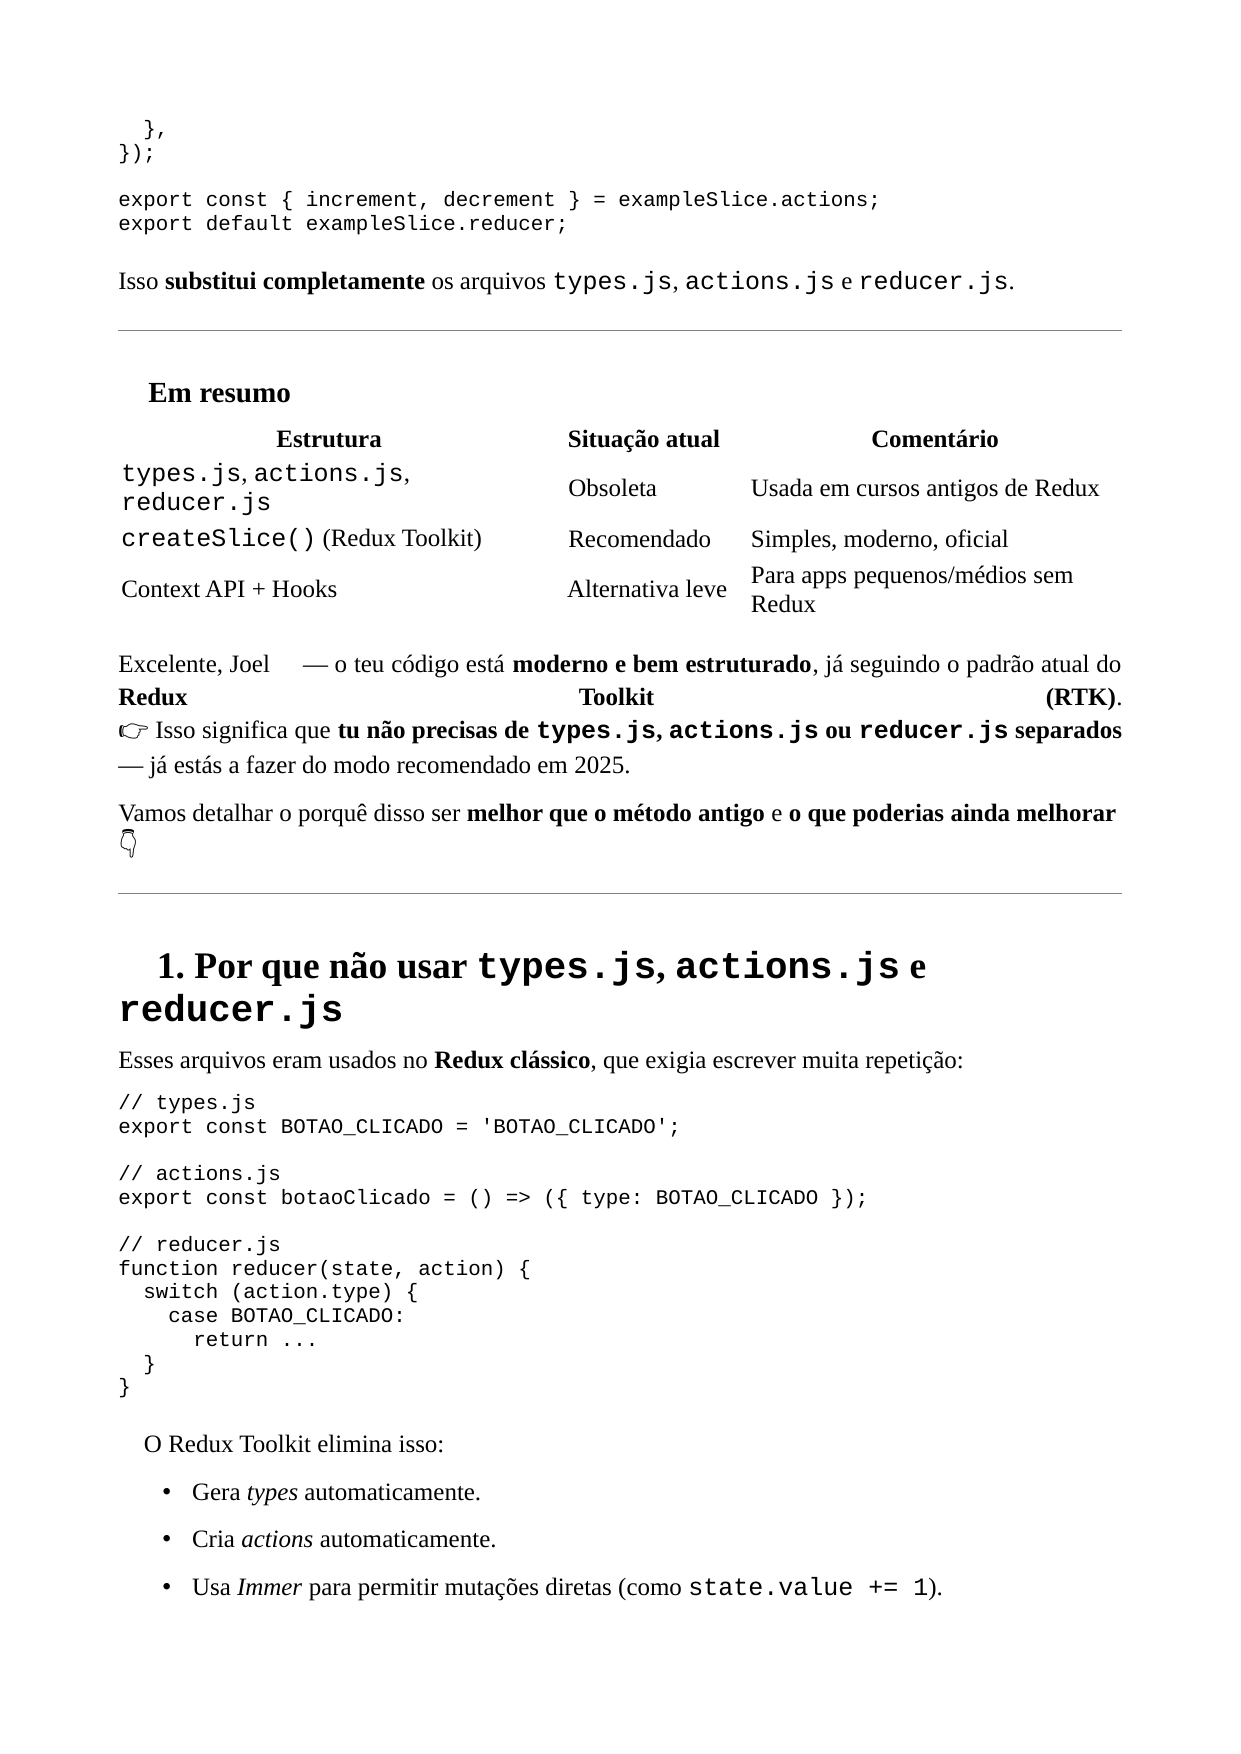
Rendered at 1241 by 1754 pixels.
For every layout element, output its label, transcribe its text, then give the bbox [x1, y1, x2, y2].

text switch (action.type) { [118, 1282, 1122, 1305]
subtitle 🧭 Em resumo [118, 375, 1122, 408]
table_cell types.js, actions.js, reducer.js [118, 455, 539, 520]
subtitle 🧩 1. Por que não usar types.js, actions.js e reducer.js [118, 943, 1122, 1032]
text case BOTAO_CLICADO: [118, 1305, 1122, 1329]
table_cell createSlice() (Redux Toolkit) [118, 520, 539, 557]
text export const botaoClicado = () => ({ type: BOTAO_CLICADO }); [118, 1187, 1122, 1211]
table_header Estrutura [118, 421, 539, 455]
table_cell ✅ Recomendado [540, 520, 748, 557]
text } [118, 1352, 1122, 1376]
table_cell Para apps pequenos/médios sem Redux [748, 557, 1122, 620]
table_cell Usada em cursos antigos de Redux [748, 455, 1122, 520]
list Usa Immer para permitir mutações diretas (como state.value += 1). [162, 1572, 1122, 1603]
table_cell ✅ Alternativa leve [540, 557, 748, 620]
text // actions.js [118, 1163, 1122, 1187]
table_cell ❌ Obsoleta [540, 455, 748, 520]
text export default exampleSlice.reducer; [118, 213, 1122, 236]
list Cria actions automaticamente. [162, 1524, 1122, 1553]
text Excelente, Joel 👏 — o teu código está moderno e bem estruturado, já seguindo o padrão atual do Redux Toolkit (RTK). 👉 Isso significa que tu não precisas de types.js, actions.js ou reducer.js separados — já estás a fazer do modo recomendado em 2025. [118, 649, 1122, 779]
text export const { increment, decrement } = exampleSlice.actions; [118, 189, 1122, 213]
table_header Situação atual [540, 421, 748, 455]
text } [118, 1376, 1122, 1400]
text // reducer.js [118, 1234, 1122, 1258]
text function reducer(state, action) { [118, 1258, 1122, 1282]
text Vamos detalhar o porquê disso ser melhor que o método antigo e o que poderias ainda melhorar 👇 [118, 798, 1122, 859]
text Esses arquivos eram usados no Redux clássico, que exigia escrever muita repetição: [118, 1045, 1122, 1073]
text export const BOTAO_CLICADO = 'BOTAO_CLICADO'; [118, 1116, 1122, 1140]
text Isso substitui completamente os arquivos types.js, actions.js e reducer.js. [118, 266, 1122, 297]
text // types.js [118, 1092, 1122, 1116]
text }, [118, 118, 1122, 142]
table_cell Context API + Hooks [118, 557, 539, 620]
text 🔸 O Redux Toolkit elimina isso: [118, 1429, 1122, 1458]
list Gera types automaticamente. [162, 1477, 1122, 1506]
table_cell Simples, moderno, oficial [748, 520, 1122, 557]
text }); [118, 142, 1122, 165]
table_header Comentário [748, 421, 1122, 455]
text return ... [118, 1329, 1122, 1352]
